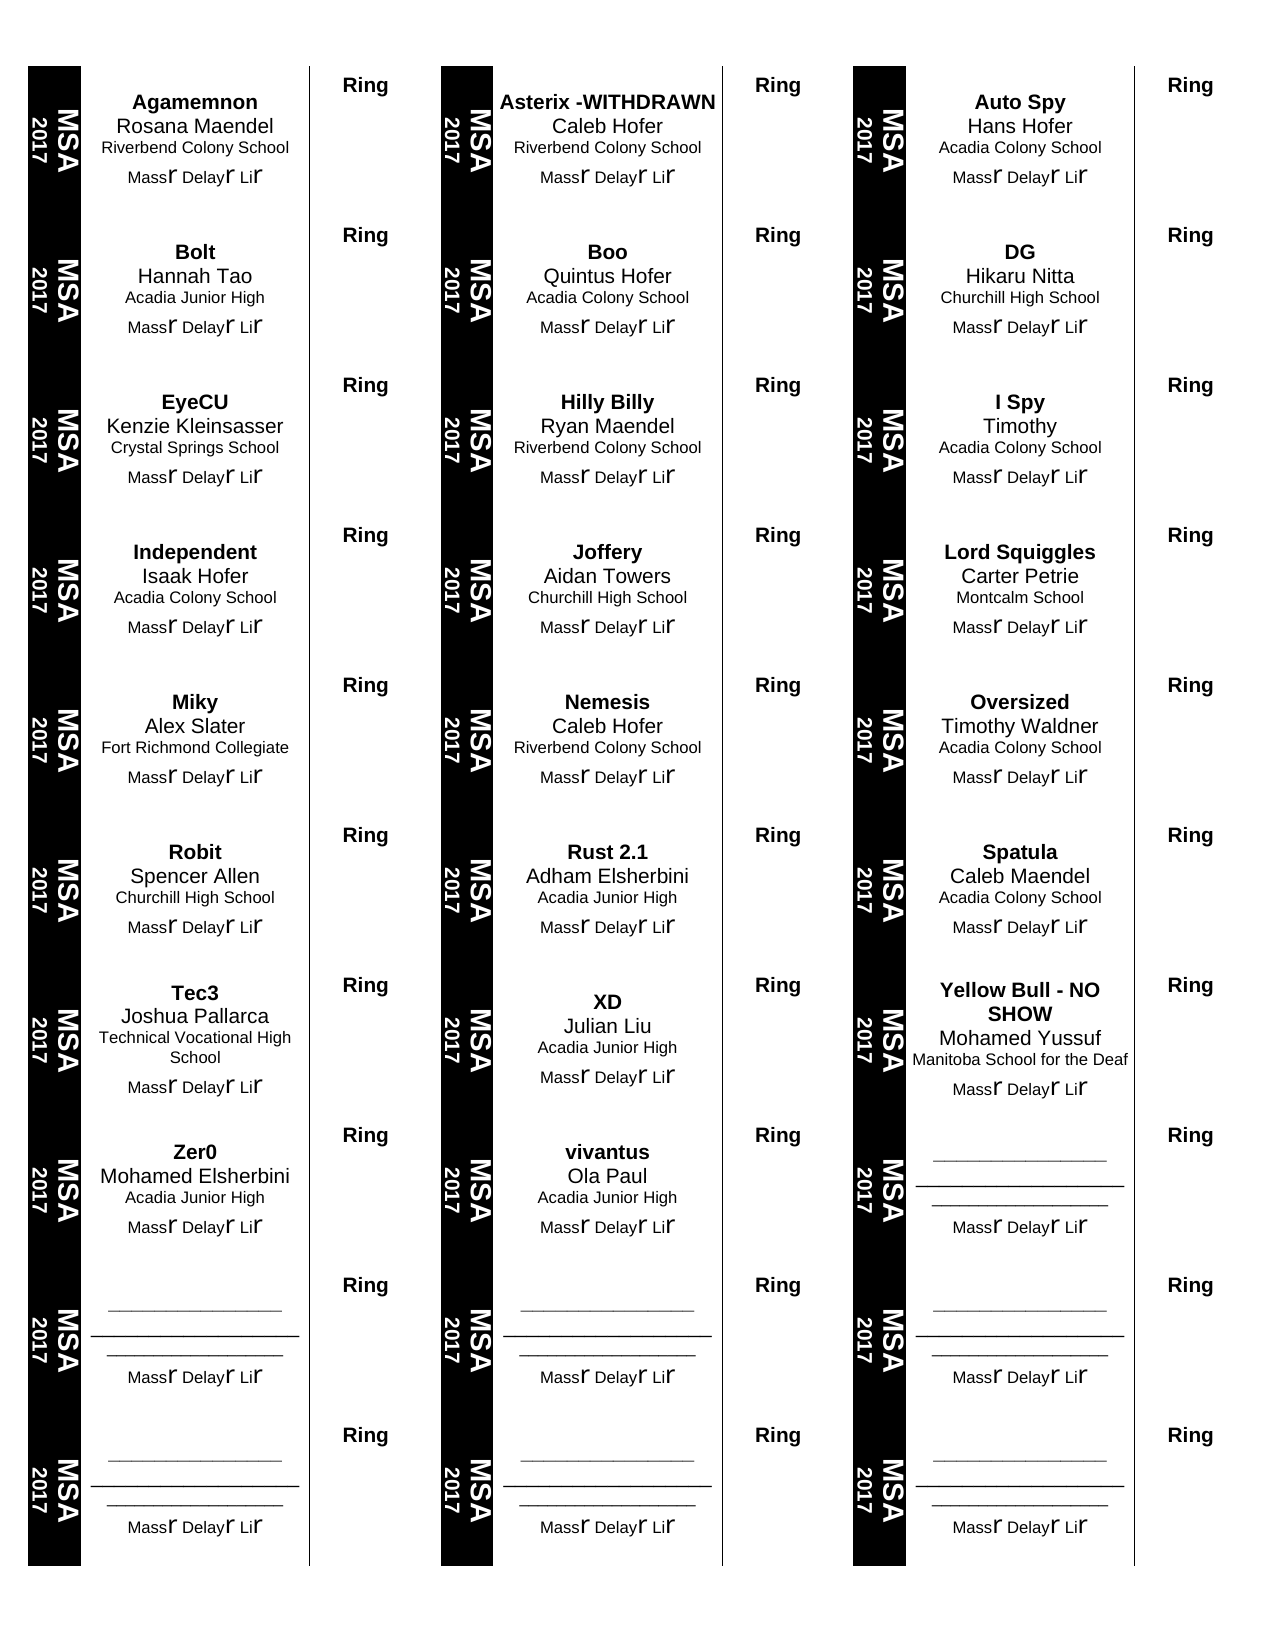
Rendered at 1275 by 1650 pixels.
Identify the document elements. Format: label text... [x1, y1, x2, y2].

table_header 2017 MSA [441, 216, 493, 366]
table_header Yellow Bull - NO SHOW Mohamed Yussuf Manitoba School for the Deaf Massr Delayr Lir [906, 966, 1134, 1116]
table_header Ring [723, 366, 834, 516]
table_header 2017 MSA [441, 666, 493, 816]
table_header Joffery Aidan Towers Churchill High School Massr Delayr Lir [493, 516, 722, 666]
table_header 2017 MSA [853, 66, 906, 216]
table_header Ring [1135, 516, 1247, 666]
table_header Hilly Billy Ryan Maendel Riverbend Colony School Massr Delayr Lir [493, 366, 722, 516]
table_cell [422, 1116, 441, 1266]
table_header Oversized Timothy Waldner Acadia Colony School Massr Delayr Lir [906, 666, 1134, 816]
table_cell [834, 966, 853, 1116]
table_header Ring [1135, 1116, 1247, 1266]
table_header 2017 MSA [853, 516, 906, 666]
table_cell [834, 216, 853, 366]
table_cell [422, 1266, 441, 1416]
table_header 2017 MSA [441, 816, 493, 966]
table_header 2017 MSA [441, 966, 493, 1116]
table_header Ring [723, 966, 834, 1116]
table_cell [422, 816, 441, 966]
table_header 2017 MSA [28, 516, 81, 666]
table_header _______________ __________________ ___________________ Massr Delayr Lir [81, 1266, 309, 1416]
table_cell [422, 1416, 441, 1566]
table_header Lord Squiggles Carter Petrie Montcalm School Massr Delayr Lir [906, 516, 1134, 666]
table_cell [422, 216, 441, 366]
table_header Robit Spencer Allen Churchill High School Massr Delayr Lir [81, 816, 309, 966]
table_header Miky Alex Slater Fort Richmond Collegiate Massr Delayr Lir [81, 666, 309, 816]
table_cell [422, 666, 441, 816]
table_header Ring [310, 816, 422, 966]
table_header 2017 MSA [441, 516, 493, 666]
table_header Ring [723, 516, 834, 666]
table_header Agamemnon Rosana Maendel Riverbend Colony School Massr Delayr Lir [81, 66, 309, 216]
table_header Nemesis Caleb Hofer Riverbend Colony School Massr Delayr Lir [493, 666, 722, 816]
table_header 2017 MSA [853, 366, 906, 516]
table_header 2017 MSA [28, 666, 81, 816]
table_header Ring [1135, 1416, 1247, 1566]
table_header DG Hikaru Nitta Churchill High School Massr Delayr Lir [906, 216, 1134, 366]
table_header 2017 MSA [441, 66, 493, 216]
table_header Ring [723, 66, 834, 216]
table_header Ring [310, 1266, 422, 1416]
table_header Ring [1135, 366, 1247, 516]
table_header Ring [1135, 816, 1247, 966]
table_header 2017 MSA [28, 66, 81, 216]
table_header Spatula Caleb Maendel Acadia Colony School Massr Delayr Lir [906, 816, 1134, 966]
table_header Auto Spy Hans Hofer Acadia Colony School Massr Delayr Lir [906, 66, 1134, 216]
table_cell [834, 516, 853, 666]
table_header 2017 MSA [853, 216, 906, 366]
table_cell [834, 366, 853, 516]
table_header Ring [723, 216, 834, 366]
table_header Ring [310, 516, 422, 666]
table_header Boo Quintus Hofer Acadia Colony School Massr Delayr Lir [493, 216, 722, 366]
table_header 2017 MSA [28, 1116, 81, 1266]
table_header Ring [1135, 1266, 1247, 1416]
table_header Ring [310, 1416, 422, 1566]
table_cell [834, 816, 853, 966]
table_header _______________ __________________ ___________________ Massr Delayr Lir [906, 1266, 1134, 1416]
table_header EyeCU Kenzie Kleinsasser Crystal Springs School Massr Delayr Lir [81, 366, 309, 516]
table_header Ring [723, 1116, 834, 1266]
table_cell [422, 966, 441, 1116]
table_header 2017 MSA [853, 1116, 906, 1266]
table_header Tec3 Joshua Pallarca Technical Vocational High School Massr Delayr Lir [81, 966, 309, 1116]
table_cell [834, 1266, 853, 1416]
table_header [422, 66, 441, 216]
table_header Ring [1135, 666, 1247, 816]
table_header Zer0 Mohamed Elsherbini Acadia Junior High Massr Delayr Lir [81, 1116, 309, 1266]
table_header Ring [310, 216, 422, 366]
table_header vivantus Ola Paul Acadia Junior High Massr Delayr Lir [493, 1116, 722, 1266]
table_header 2017 MSA [853, 666, 906, 816]
table_header Bolt Hannah Tao Acadia Junior High Massr Delayr Lir [81, 216, 309, 366]
table_cell [422, 366, 441, 516]
table_header 2017 MSA [28, 216, 81, 366]
table_header Ring [310, 666, 422, 816]
table_header Rust 2.1 Adham Elsherbini Acadia Junior High Massr Delayr Lir [493, 816, 722, 966]
table_header XD Julian Liu Acadia Junior High Massr Delayr Lir [493, 966, 722, 1116]
table_header 2017 MSA [853, 1416, 906, 1566]
table_header 2017 MSA [441, 1116, 493, 1266]
table_header 2017 MSA [441, 1416, 493, 1566]
table_header Ring [310, 1116, 422, 1266]
table_cell [834, 1116, 853, 1266]
table_header 2017 MSA [28, 816, 81, 966]
table_header _______________ __________________ ___________________ Massr Delayr Lir [906, 1416, 1134, 1566]
table_header [834, 66, 853, 216]
table_header Ring [310, 966, 422, 1116]
table_header Ring [1135, 216, 1247, 366]
table_header 2017 MSA [28, 1266, 81, 1416]
table_header Ring [723, 666, 834, 816]
table_header 2017 MSA [853, 816, 906, 966]
table_header _______________ __________________ ___________________ Massr Delayr Lir [493, 1416, 722, 1566]
table_cell [834, 1416, 853, 1566]
table_header _______________ __________________ ___________________ Massr Delayr Lir [906, 1116, 1134, 1266]
table_header 2017 MSA [853, 1266, 906, 1416]
table_header Asterix -WITHDRAWN Caleb Hofer Riverbend Colony School Massr Delayr Lir [493, 66, 722, 216]
table_header 2017 MSA [441, 1266, 493, 1416]
table_header Ring [1135, 966, 1247, 1116]
table_header 2017 MSA [28, 366, 81, 516]
table_header 2017 MSA [28, 966, 81, 1116]
table_header _______________ __________________ ___________________ Massr Delayr Lir [493, 1266, 722, 1416]
table_header 2017 MSA [853, 966, 906, 1116]
table_header I Spy Timothy Acadia Colony School Massr Delayr Lir [906, 366, 1134, 516]
table_header Ring [310, 366, 422, 516]
table_header Ring [1135, 66, 1247, 216]
table_cell [422, 516, 441, 666]
table_header Independent Isaak Hofer Acadia Colony School Massr Delayr Lir [81, 516, 309, 666]
table_header Ring [723, 1416, 834, 1566]
table_header _______________ __________________ ___________________ Massr Delayr Lir [81, 1416, 309, 1566]
table_header Ring [310, 66, 422, 216]
table_header Ring [723, 816, 834, 966]
table_cell [834, 666, 853, 816]
table_header 2017 MSA [441, 366, 493, 516]
table_header 2017 MSA [28, 1416, 81, 1566]
table_header Ring [723, 1266, 834, 1416]
